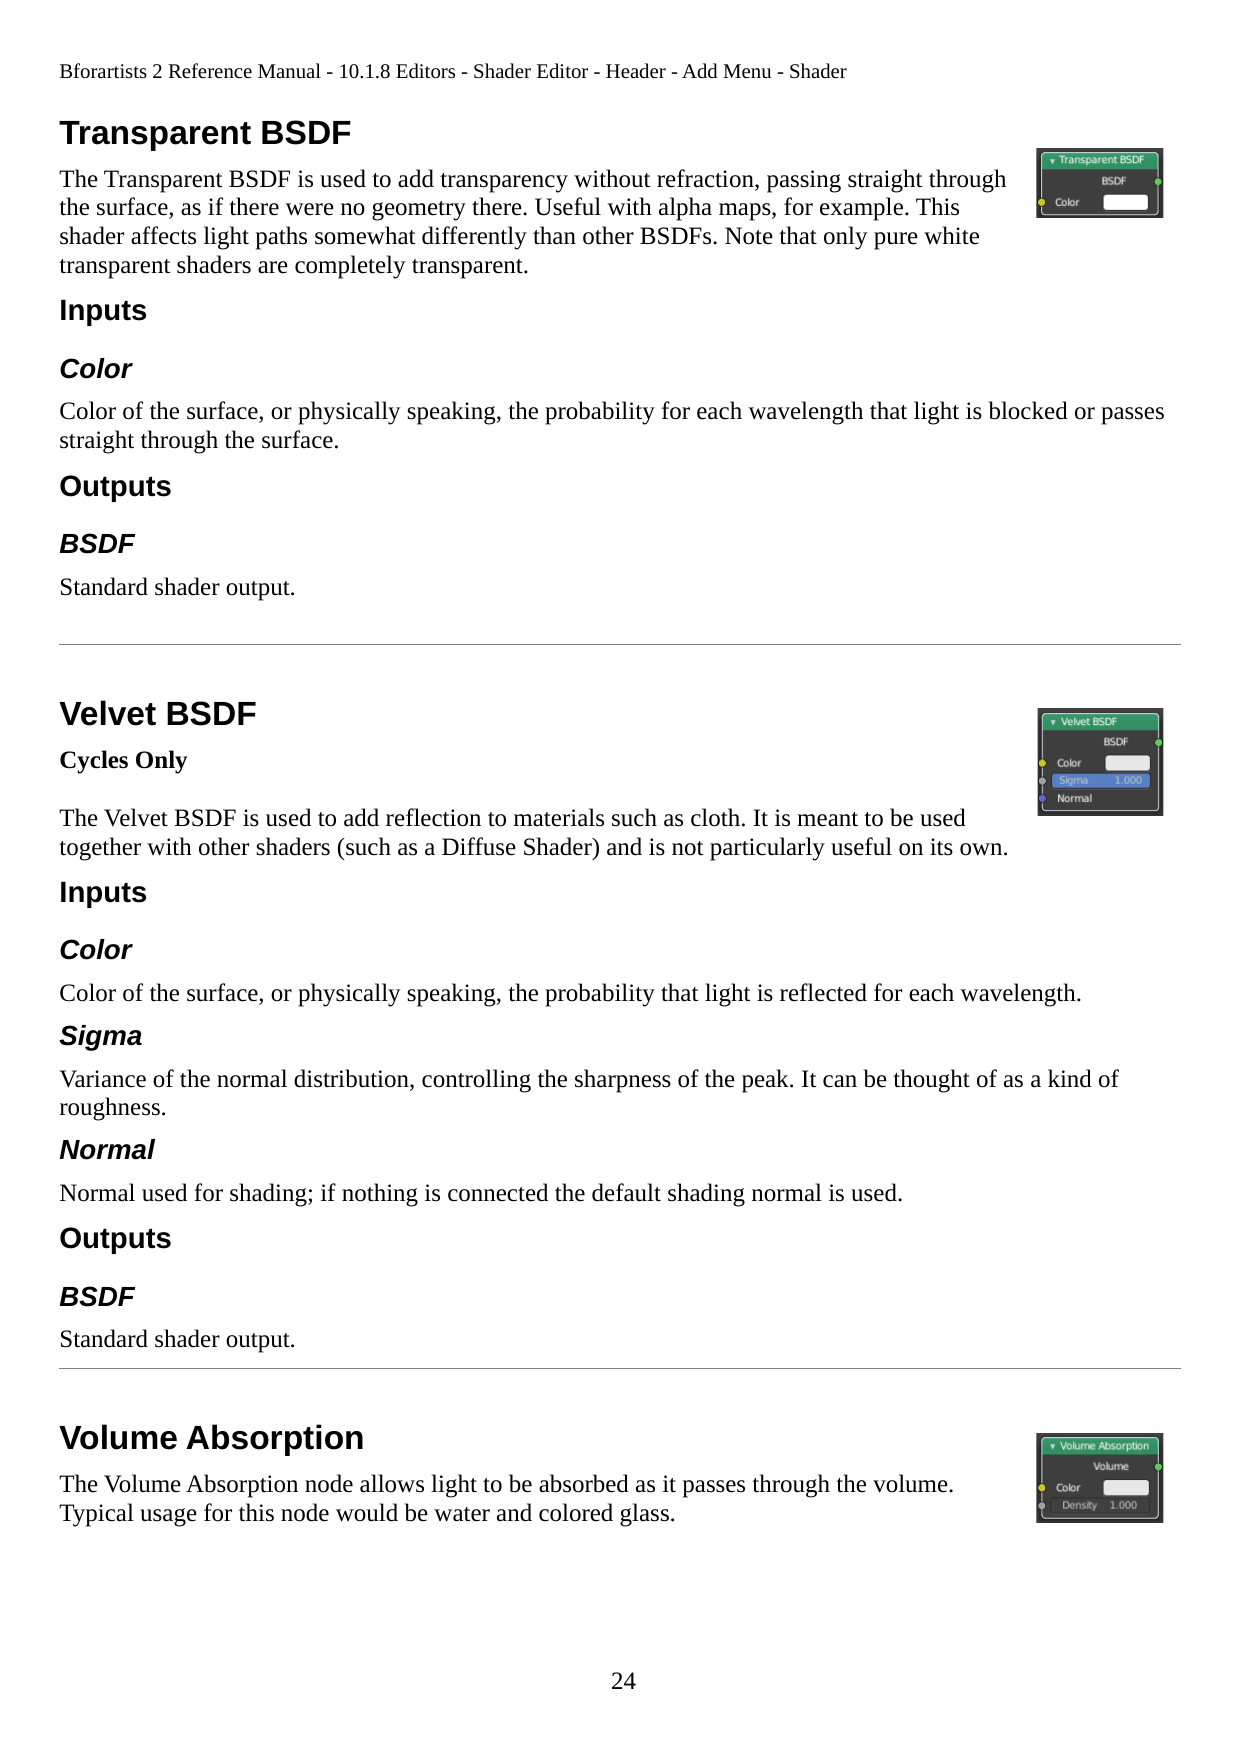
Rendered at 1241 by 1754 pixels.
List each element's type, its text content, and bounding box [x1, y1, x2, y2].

subtitle Color [59, 934, 1181, 966]
text Standard shader output. [59, 1324, 1181, 1353]
subtitle Velvet BSDF [59, 694, 1181, 733]
subtitle Inputs [59, 293, 1181, 327]
subtitle Transparent BSDF [59, 113, 1181, 151]
text Cycles Only [59, 745, 1037, 774]
text Color of the surface, or physically speaking, the probability that light is reflected for each wavelength. [59, 978, 1181, 1007]
subtitle Outputs [59, 1221, 1181, 1255]
subtitle Normal [59, 1134, 1181, 1166]
text The Volume Absorption node allows light to be absorbed as it passes through the volume. Typical usage for this node would be water and colored glass. [59, 1469, 1181, 1527]
subtitle Outputs [59, 468, 1181, 502]
picture [1037, 708, 1164, 816]
text Variance of the normal distribution, controlling the sharpness of the peak. It can be thought of as a kind of roughness. [59, 1064, 1181, 1121]
text Standard shader output. [59, 572, 1181, 600]
subtitle Inputs [59, 875, 1181, 909]
text [1164, 745, 1181, 774]
subtitle Color [59, 352, 1181, 384]
text The Transparent BSDF is used to add transparency without refraction, passing straight through the surface, as if there were no geometry there. Useful with alpha maps, for example. This shader affects light paths somewhat differently than other BSDFs. Note that only pure white transparent shaders are completely transparent. [59, 164, 1181, 279]
text Normal used for shading; if nothing is connected the default shading normal is used. [59, 1178, 1181, 1207]
subtitle Sigma [59, 1019, 1181, 1051]
picture [1036, 148, 1164, 218]
text The Velvet BSDF is used to add reflection to materials such as cloth. It is meant to be used together with other shaders (such as a Diffuse Shader) and is not particularly useful on its own. [59, 803, 1181, 860]
subtitle BSDF [59, 527, 1181, 559]
subtitle Volume Absorption [59, 1418, 1181, 1457]
picture [1036, 1433, 1164, 1523]
text Color of the surface, or physically speaking, the probability for each wavelength that light is blocked or passes straight through the surface. [59, 396, 1181, 454]
subtitle BSDF [59, 1280, 1181, 1312]
